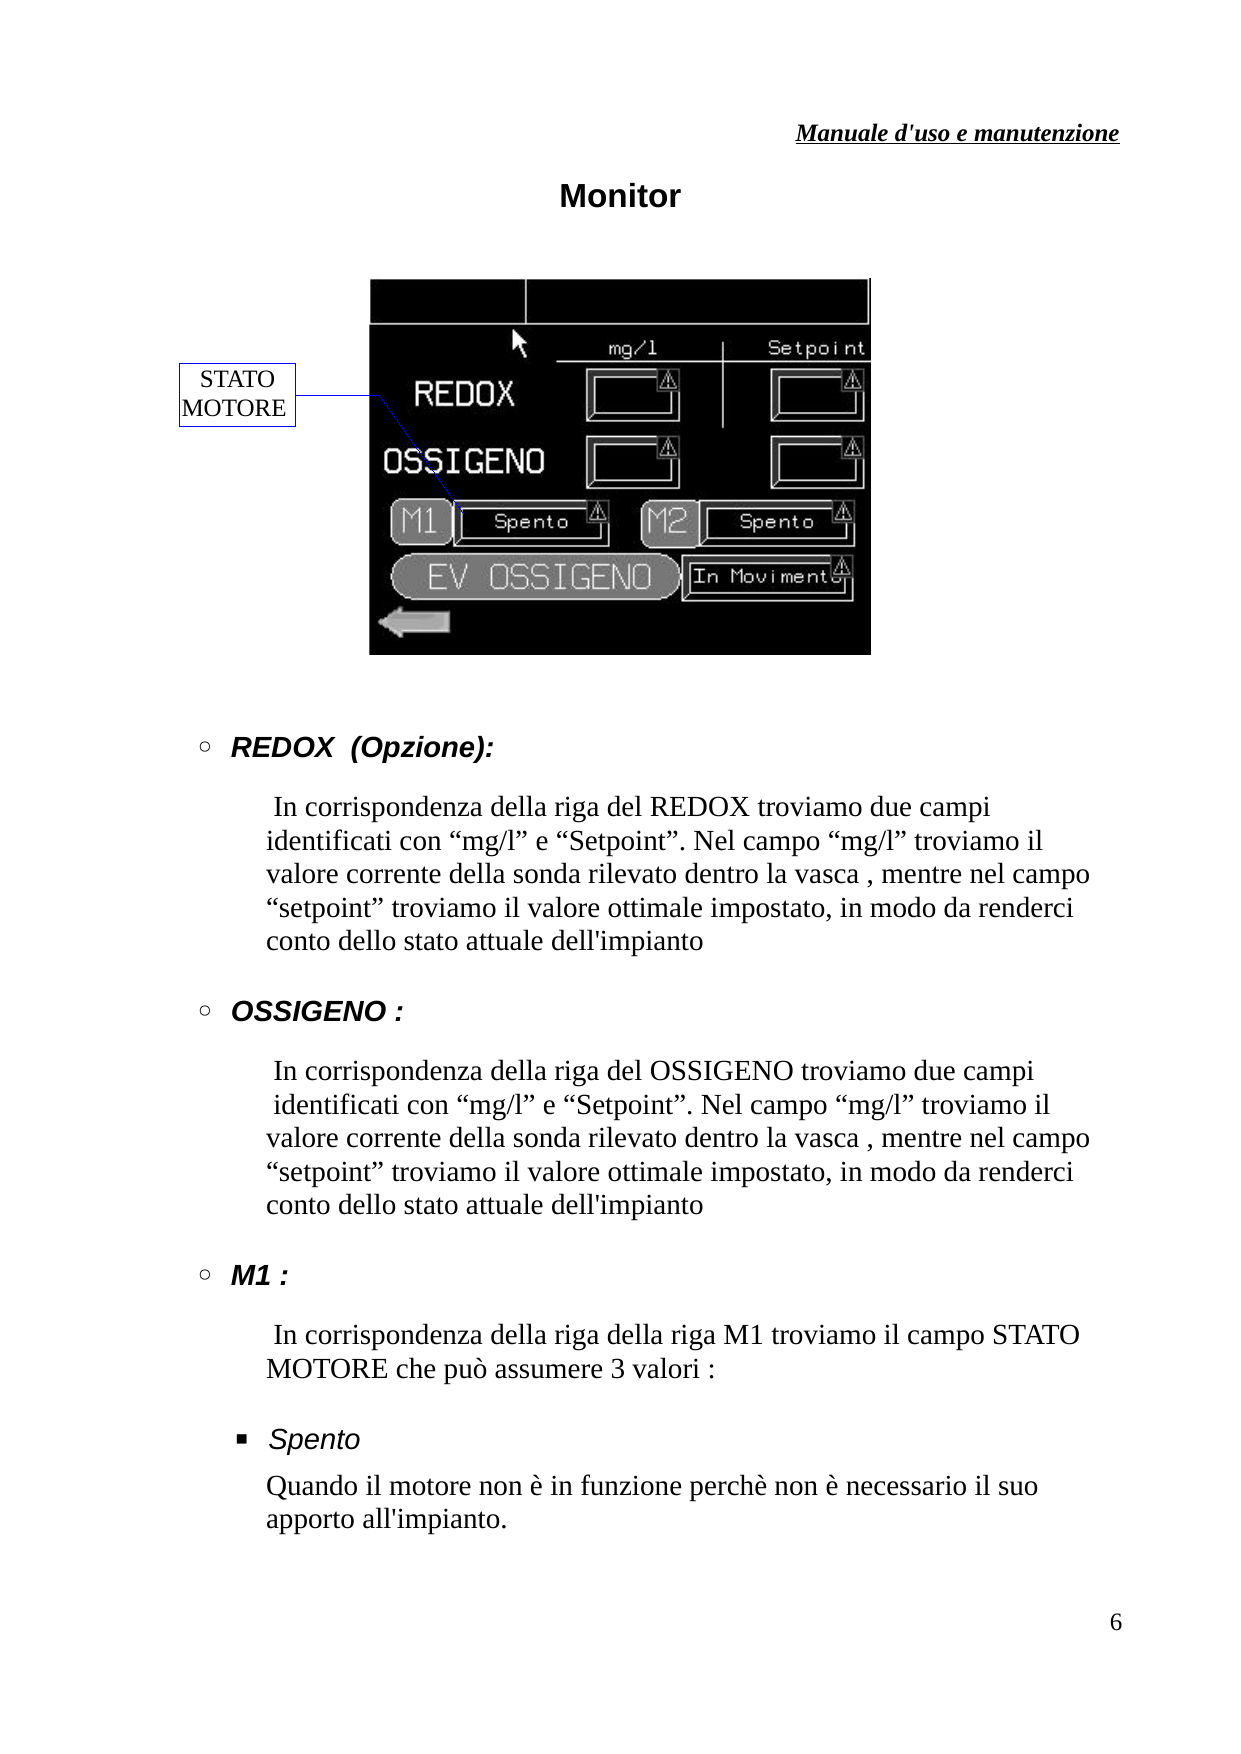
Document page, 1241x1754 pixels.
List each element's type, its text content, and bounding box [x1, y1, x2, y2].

subtitle Monitor [118, 176, 1122, 215]
text In corrispondenza della riga del OSSIGENO troviamo due campi identificati con “mg/l” e “Setpoint”. Nel campo “mg/l” troviamo il valore corrente della sonda rilevato dentro la vasca , mentre nel campo “setpoint” troviamo il valore ottimale impostato, in modo da renderci conto dello stato attuale dell'impianto [118, 1053, 1122, 1221]
text In corrispondenza della riga del REDOX troviamo due campi identificati con “mg/l” e “Setpoint”. Nel campo “mg/l” troviamo il valore corrente della sonda rilevato dentro la vasca , mentre nel campo “setpoint” troviamo il valore ottimale impostato, in modo da renderci conto dello stato attuale dell'impianto [118, 789, 1122, 957]
subtitle Spento [231, 1422, 1122, 1456]
subtitle OSSIGENO : [193, 994, 1122, 1028]
subtitle M1 : [193, 1258, 1122, 1292]
subtitle REDOX (Opzione): [193, 731, 1122, 764]
text Quando il motore non è in funzione perchè non è necessario il suo apporto all'impianto. [118, 1468, 1122, 1535]
picture [369, 278, 871, 655]
text In corrispondenza della riga della riga M1 troviamo il campo STATO MOTORE che può assumere 3 valori : [118, 1317, 1122, 1384]
